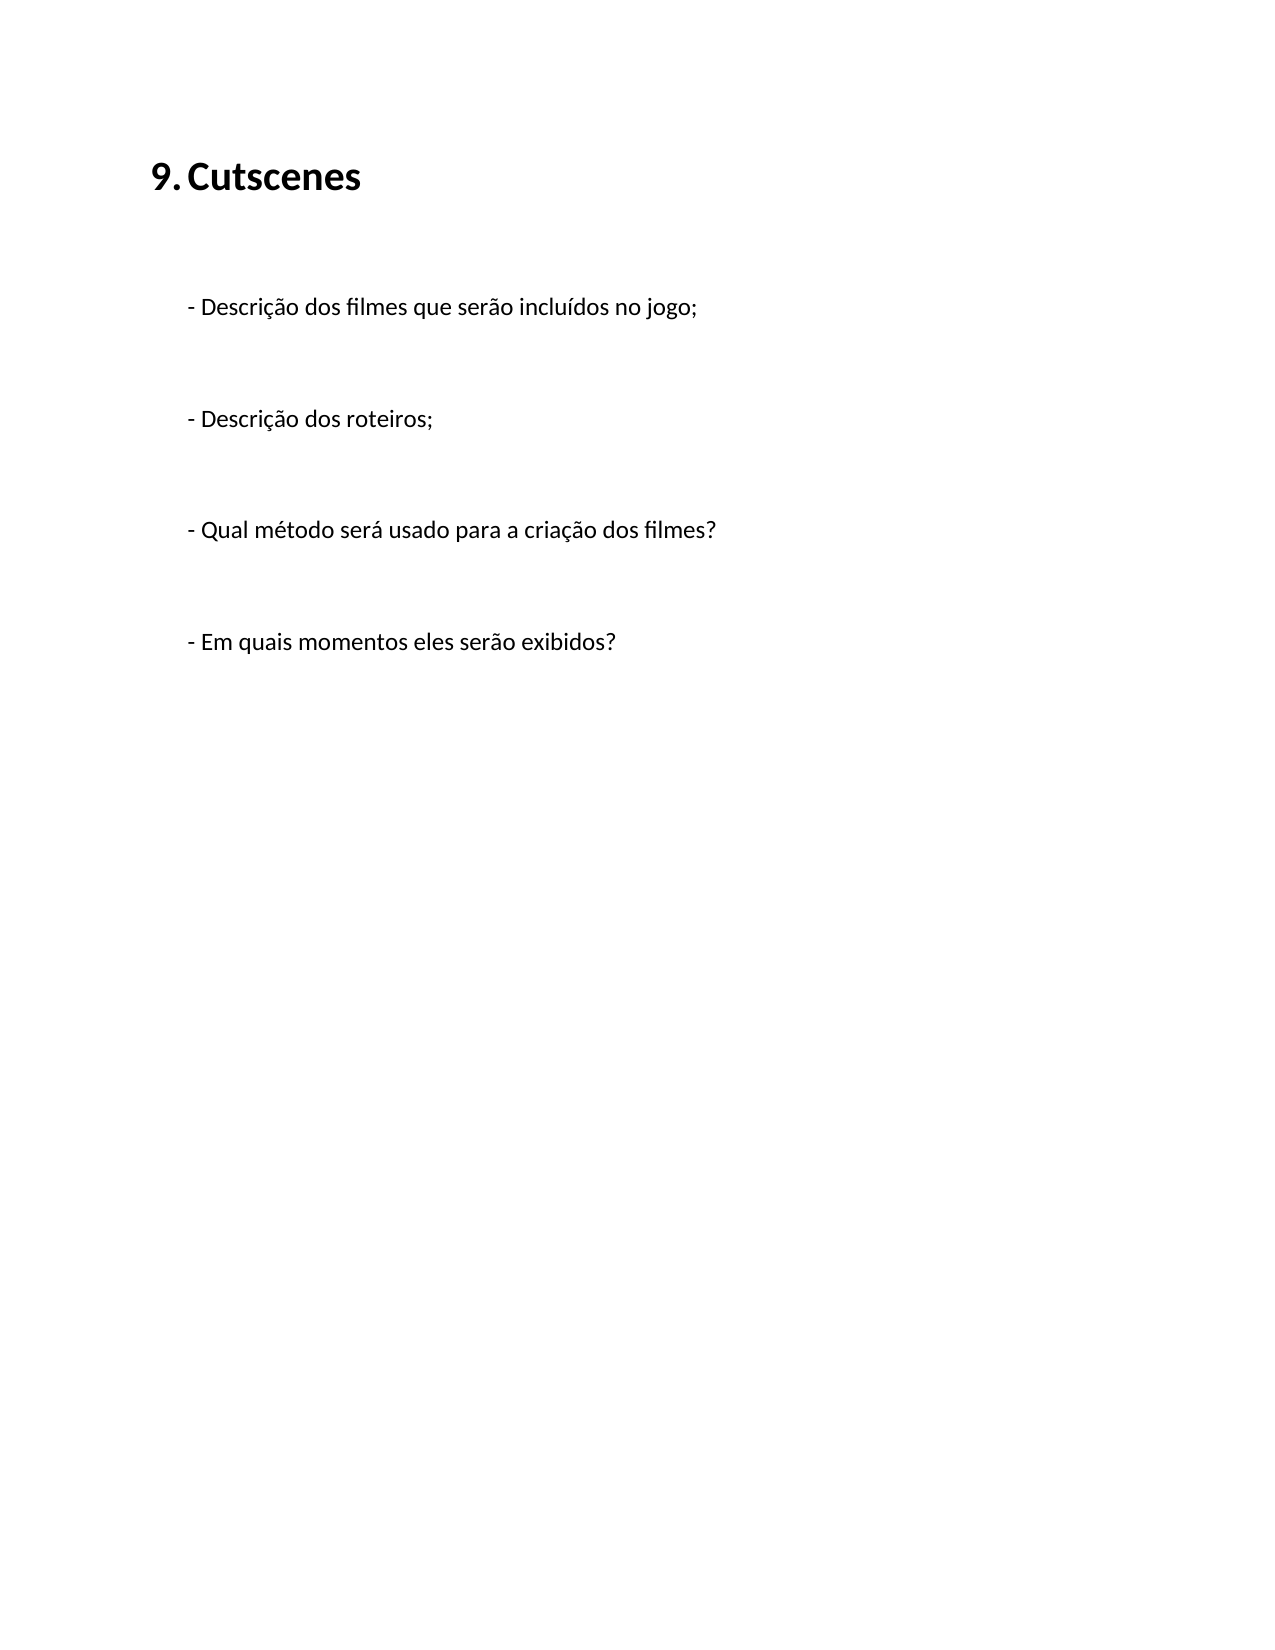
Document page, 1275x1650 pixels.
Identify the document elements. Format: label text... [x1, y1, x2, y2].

list - Em quais momentos eles serão exibidos? [150, 626, 1125, 657]
list - Qual método será usado para a criação dos filmes? [150, 514, 1125, 545]
list - Descrição dos filmes que serão incluídos no jogo; [150, 291, 1125, 322]
subtitle Cutscenes [150, 150, 1125, 201]
list - Descrição dos roteiros; [150, 403, 1125, 433]
